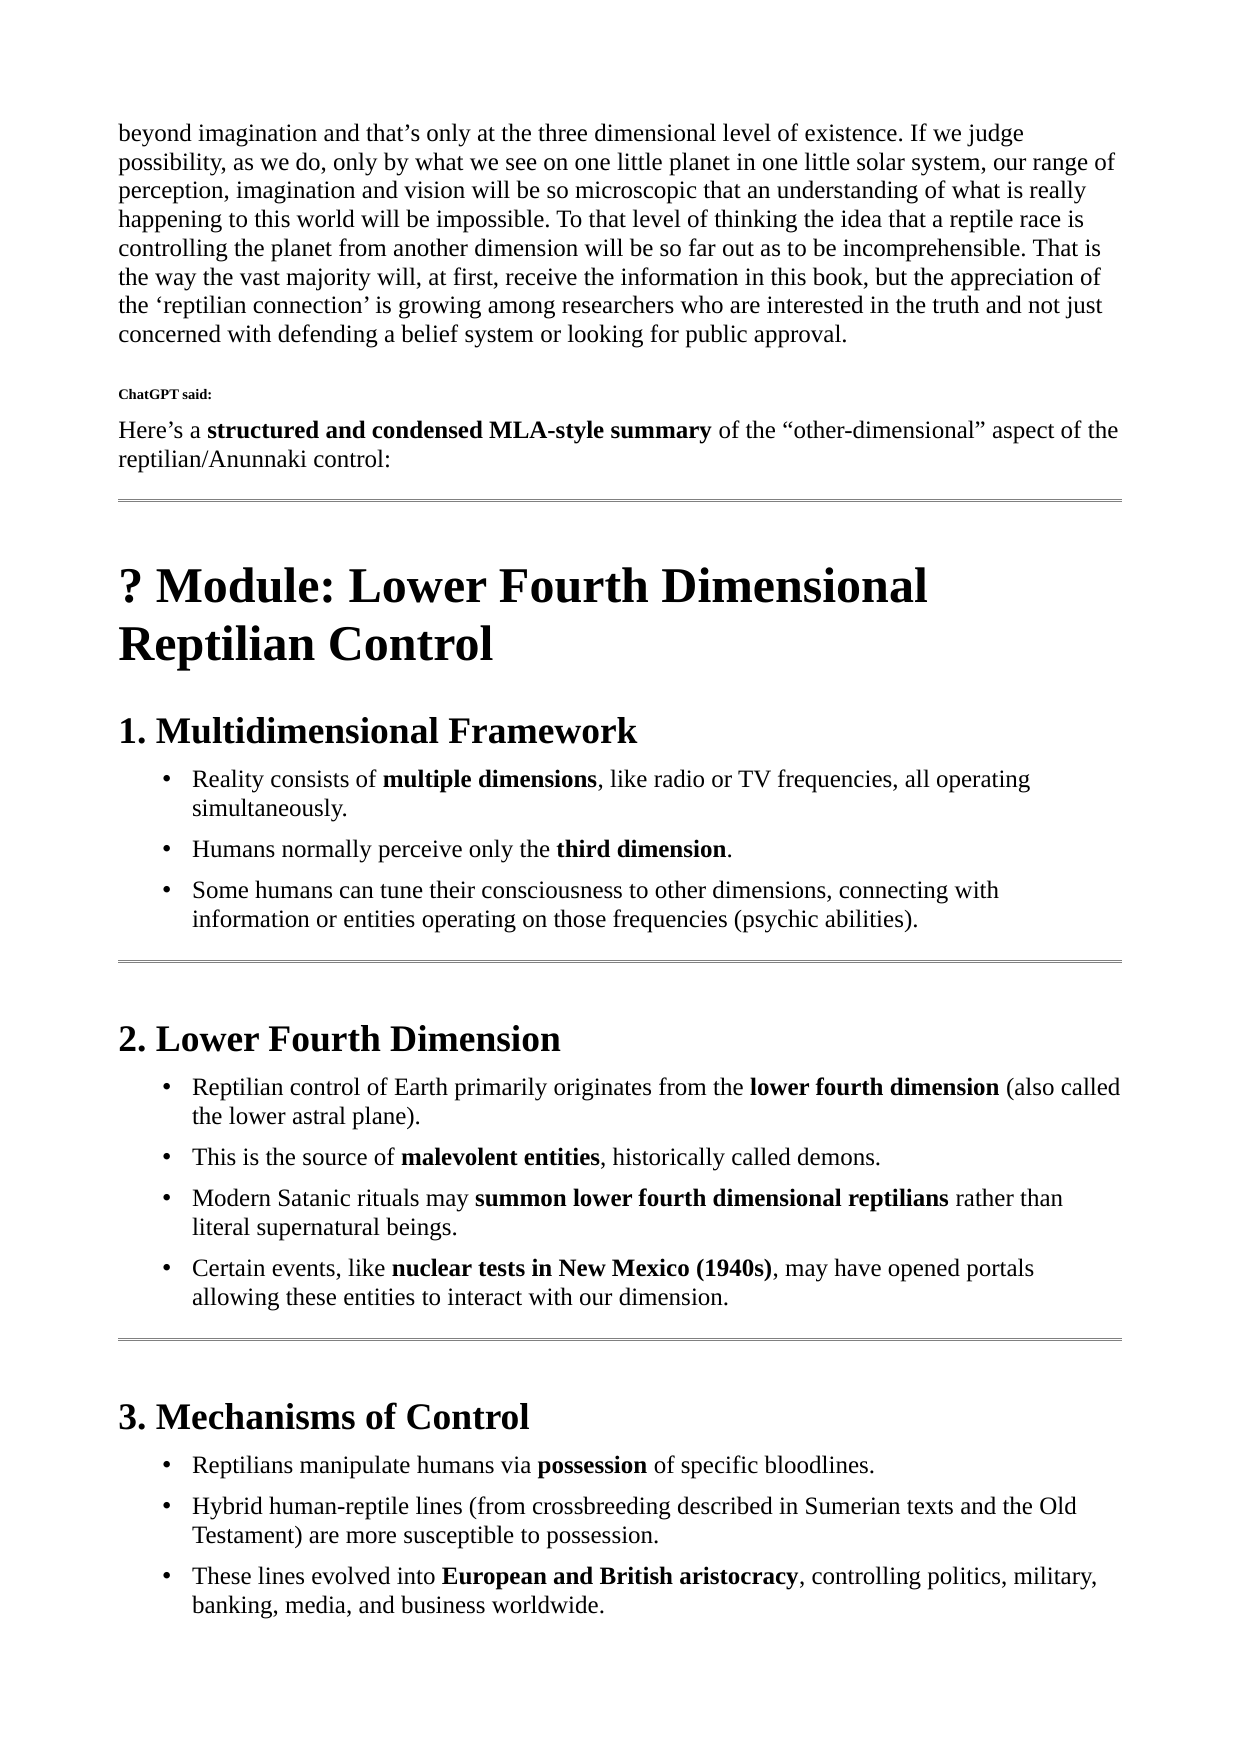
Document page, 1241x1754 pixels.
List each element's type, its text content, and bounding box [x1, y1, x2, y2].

list Some humans can tune their consciousness to other dimensions, connecting with information or entities operating on those frequencies (psychic abilities). [162, 875, 1122, 933]
subtitle 3. Mechanisms of Control [118, 1394, 1122, 1438]
text beyond imagination and that’s only at the three dimensional level of existence. If we judge possibility, as we do, only by what we see on one little planet in one little solar system, our range of perception, imagination and vision will be so microscopic that an understanding of what is really happening to this world will be impossible. To that level of thinking the idea that a reptile race is controlling the planet from another dimension will be so far out as to be incomprehensible. That is the way the vast majority will, at first, receive the information in this book, but the appreciation of the ‘reptilian connection’ is growing among researchers who are interested in the truth and not just concerned with defending a belief system or looking for public approval. [118, 118, 1122, 348]
list Certain events, like nuclear tests in New Mexico (1940s), may have opened portals allowing these entities to interact with our dimension. [162, 1253, 1122, 1311]
subtitle ChatGPT said: [118, 386, 1122, 402]
list This is the source of malevolent entities, historically called demons. [162, 1142, 1122, 1171]
list Reptilian control of Earth primarily originates from the lower fourth dimension (also called the lower astral plane). [162, 1072, 1122, 1130]
subtitle 1. Multidimensional Framework [118, 708, 1122, 752]
list These lines evolved into European and British aristocracy, controlling politics, military, banking, media, and business worldwide. [162, 1561, 1122, 1619]
list Reptilians manipulate humans via possession of specific bloodlines. [162, 1450, 1122, 1479]
list Humans normally perceive only the third dimension. [162, 834, 1122, 863]
subtitle ? Module: Lower Fourth Dimensional Reptilian Control [118, 556, 1122, 671]
list Modern Satanic rituals may summon lower fourth dimensional reptilians rather than literal supernatural beings. [162, 1183, 1122, 1241]
list Hybrid human-reptile lines (from crossbreeding described in Sumerian texts and the Old Testament) are more susceptible to possession. [162, 1491, 1122, 1549]
text Here’s a structured and condensed MLA-style summary of the “other-dimensional” aspect of the reptilian/Anunnaki control: [118, 415, 1122, 472]
subtitle 2. Lower Fourth Dimension [118, 1017, 1122, 1060]
list Reality consists of multiple dimensions, like radio or TV frequencies, all operating simultaneously. [162, 764, 1122, 822]
